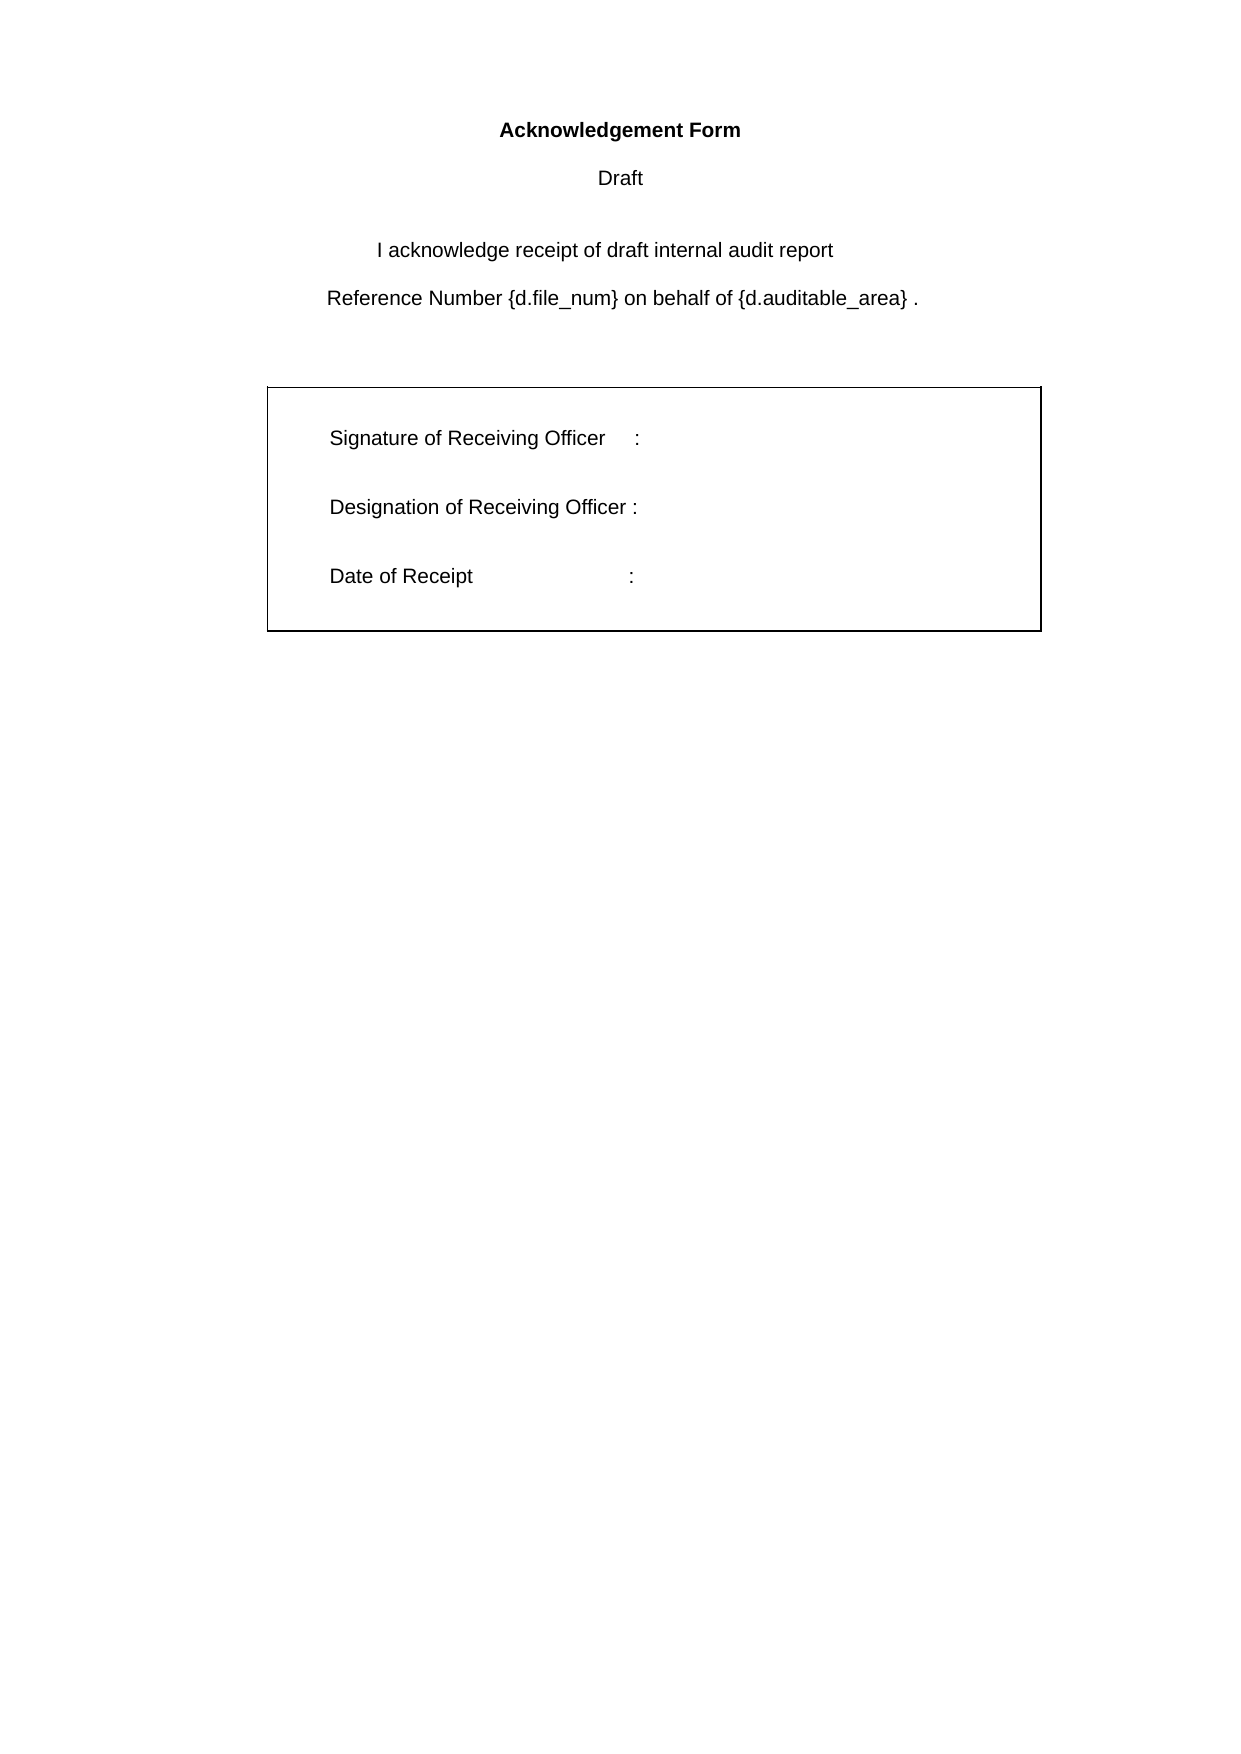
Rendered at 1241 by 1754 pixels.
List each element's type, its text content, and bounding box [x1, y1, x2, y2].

table_cell [645, 457, 981, 492]
table_cell [981, 561, 1040, 596]
table_cell Designation of Receiving Officer : [326, 492, 645, 526]
table_header [268, 388, 326, 423]
table_cell [645, 423, 981, 457]
table_cell [326, 596, 645, 630]
table_cell [981, 526, 1040, 561]
text Acknowledgement Form [118, 118, 1122, 142]
text Draft [118, 166, 1122, 190]
table_cell [268, 492, 326, 526]
text Reference Number {d.file_num} on behalf of {d.auditable_area} . [118, 286, 1122, 310]
table_header [645, 388, 981, 423]
table_cell [981, 423, 1040, 457]
table_cell [268, 561, 326, 596]
table_cell [645, 526, 981, 561]
table_cell [981, 457, 1040, 492]
table_header [326, 388, 645, 423]
table_cell [268, 596, 326, 630]
table_header [981, 388, 1040, 423]
table_cell [326, 526, 645, 561]
table_cell Date of Receipt : [326, 561, 645, 596]
table_cell [645, 561, 981, 596]
table_cell [268, 457, 326, 492]
table_cell [268, 526, 326, 561]
table_cell Signature of Receiving Officer : [326, 423, 645, 457]
text I acknowledge receipt of draft internal audit report [118, 238, 1122, 286]
table_cell [645, 492, 981, 526]
table_cell [268, 423, 326, 457]
table_cell [645, 596, 981, 630]
table_cell [981, 492, 1040, 526]
table_cell [981, 596, 1040, 630]
table_cell [326, 457, 645, 492]
